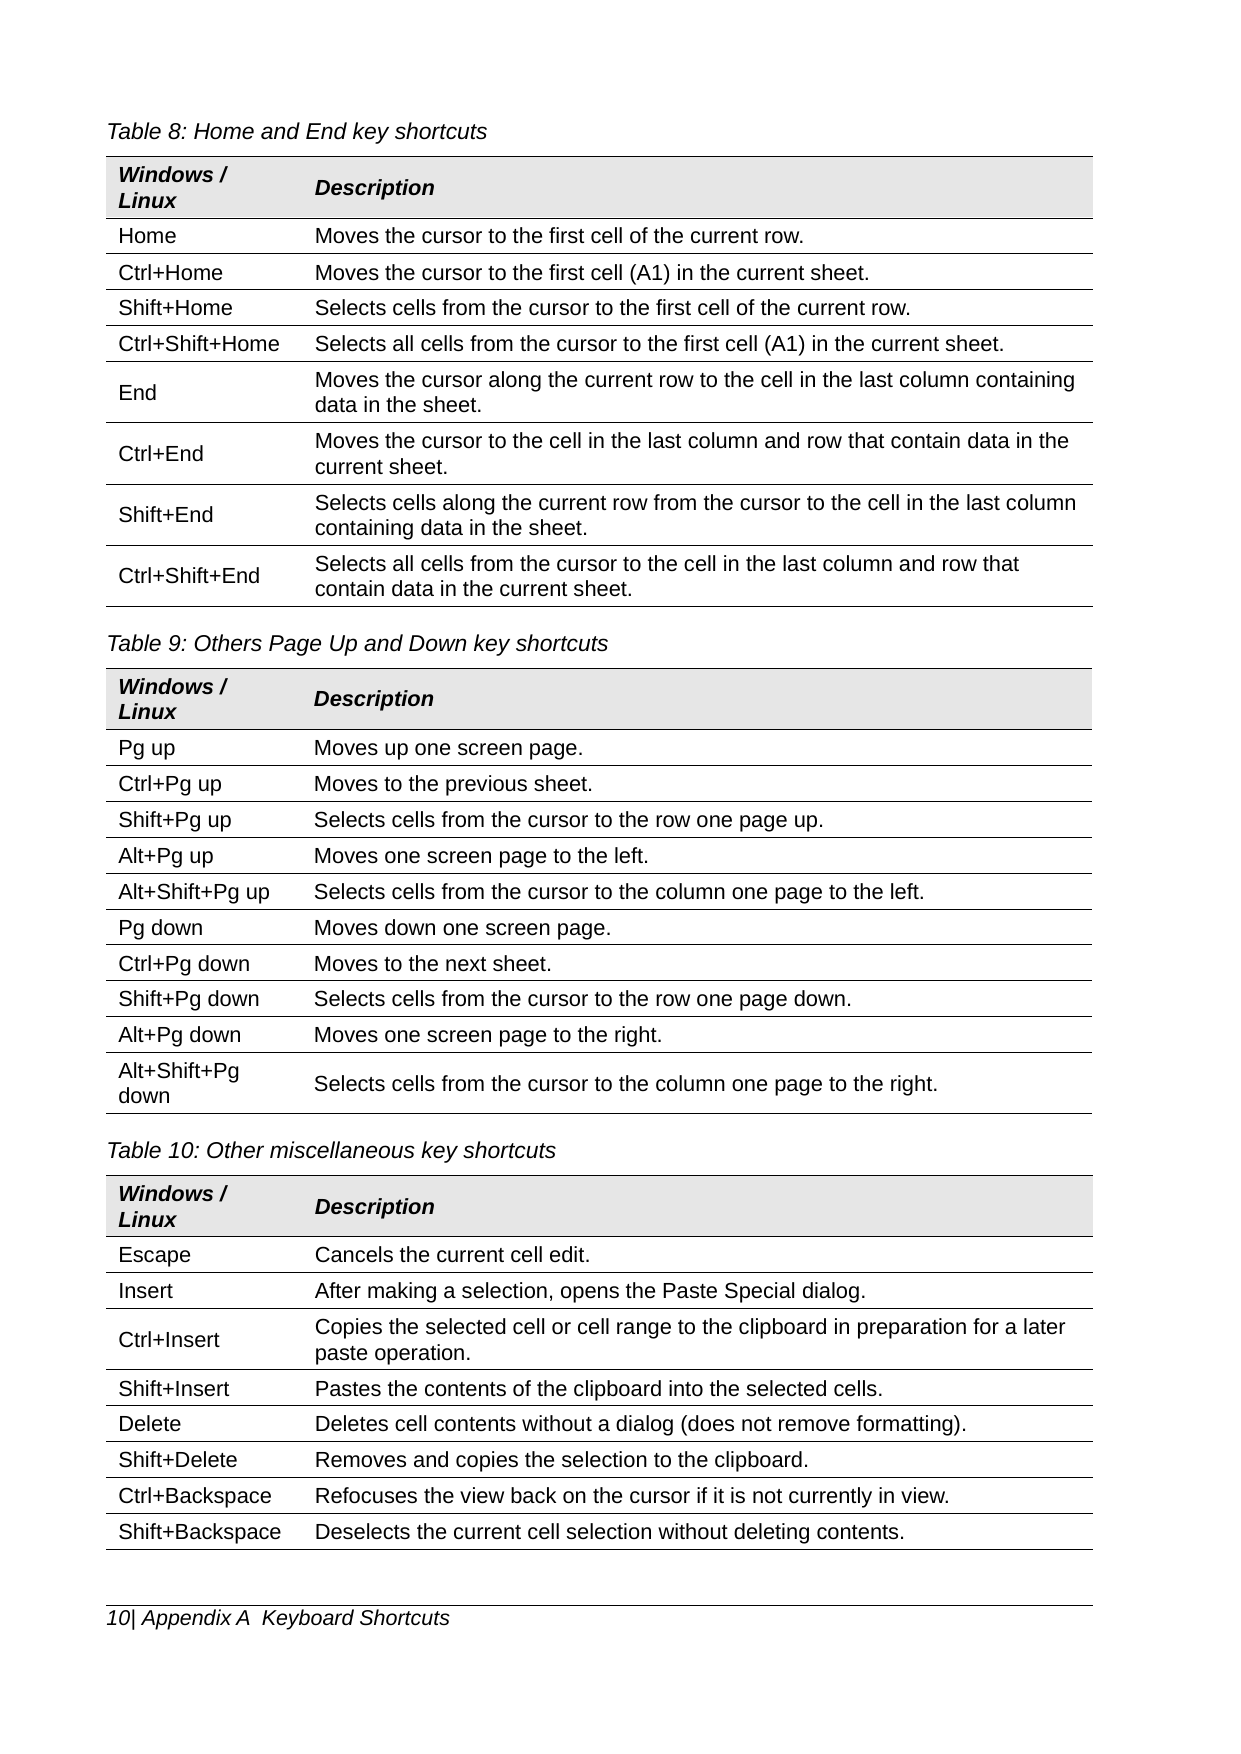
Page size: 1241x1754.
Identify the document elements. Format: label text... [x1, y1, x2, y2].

text Table 10: Other miscellaneous key shortcuts [106, 1137, 1093, 1163]
table_cell Shift+Backspace [106, 1514, 303, 1549]
table_cell Ctrl+Pg down [106, 945, 302, 980]
table_cell Moves one screen page to the right. [302, 1017, 1092, 1052]
table_header Description [303, 1176, 1093, 1236]
table_cell Moves the cursor to the first cell (A1) in the current sheet. [303, 254, 1093, 289]
table_cell Cancels the current cell edit. [303, 1237, 1093, 1272]
table_cell Shift+Home [106, 290, 303, 325]
table_cell Ctrl+Insert [106, 1309, 303, 1369]
table_cell Moves the cursor to the cell in the last column and row that contain data in the current sheet. [303, 423, 1093, 483]
table_cell Moves up one screen page. [302, 730, 1092, 765]
table_cell Deselects the current cell selection without deleting contents. [303, 1514, 1093, 1549]
table_cell Delete [106, 1406, 303, 1441]
table_cell End [106, 362, 303, 422]
table_cell Ctrl+Shift+End [106, 546, 303, 606]
table_cell Ctrl+Shift+Home [106, 326, 303, 361]
table_cell Escape [106, 1237, 303, 1272]
table_header Description [303, 157, 1093, 217]
table_cell Refocuses the view back on the cursor if it is not currently in view. [303, 1478, 1093, 1513]
table_cell Insert [106, 1273, 303, 1308]
table_cell Moves to the previous sheet. [302, 766, 1092, 801]
table_cell Ctrl+Pg up [106, 766, 302, 801]
table_cell Shift+End [106, 485, 303, 544]
table_cell Removes and copies the selection to the clipboard. [303, 1442, 1093, 1477]
table_cell Ctrl+End [106, 423, 303, 483]
table_cell Deletes cell contents without a dialog (does not remove formatting). [303, 1406, 1093, 1441]
table_cell Alt+Pg up [106, 838, 302, 872]
table_cell Selects cells from the cursor to the column one page to the left. [302, 874, 1092, 908]
table_header Windows / Linux [106, 1176, 303, 1236]
table_cell Shift+Pg up [106, 802, 302, 837]
table_cell Moves the cursor to the first cell of the current row. [303, 219, 1093, 253]
table_cell Alt+Pg down [106, 1017, 302, 1052]
table_cell Shift+Pg down [106, 981, 302, 1016]
table_cell Alt+Shift+Pg down [106, 1053, 302, 1113]
text Table 8: Home and End key shortcuts [106, 118, 1093, 144]
table_header Windows / Linux [106, 669, 302, 729]
table_cell Ctrl+Home [106, 254, 303, 289]
table_cell Alt+Shift+Pg up [106, 874, 302, 908]
table_cell Selects cells from the cursor to the column one page to the right. [302, 1053, 1092, 1113]
table_cell Selects all cells from the cursor to the first cell (A1) in the current sheet. [303, 326, 1093, 361]
table_cell After making a selection, opens the Paste Special dialog. [303, 1273, 1093, 1308]
table_cell Home [106, 219, 303, 253]
table_cell Shift+Delete [106, 1442, 303, 1477]
table_cell Pg down [106, 910, 302, 944]
table_cell Moves one screen page to the left. [302, 838, 1092, 872]
table_cell Moves down one screen page. [302, 910, 1092, 944]
table_cell Selects all cells from the cursor to the cell in the last column and row that contain data in the current sheet. [303, 546, 1093, 606]
table_cell Selects cells from the cursor to the row one page up. [302, 802, 1092, 837]
table_cell Pg up [106, 730, 302, 765]
table_cell Selects cells from the cursor to the row one page down. [302, 981, 1092, 1016]
table_header Windows / Linux [106, 157, 303, 217]
table_cell Shift+Insert [106, 1370, 303, 1405]
table_header Description [302, 669, 1092, 729]
table_cell Copies the selected cell or cell range to the clipboard in preparation for a later paste operation. [303, 1309, 1093, 1369]
table_cell Moves the cursor along the current row to the cell in the last column containing data in the sheet. [303, 362, 1093, 422]
table_cell Moves to the next sheet. [302, 945, 1092, 980]
table_cell Selects cells from the cursor to the first cell of the current row. [303, 290, 1093, 325]
table_cell Selects cells along the current row from the cursor to the cell in the last column containing data in the sheet. [303, 485, 1093, 544]
table_cell Pastes the contents of the clipboard into the selected cells. [303, 1370, 1093, 1405]
text Table 9: Others Page Up and Down key shortcuts [106, 629, 1093, 656]
table_cell Ctrl+Backspace [106, 1478, 303, 1513]
